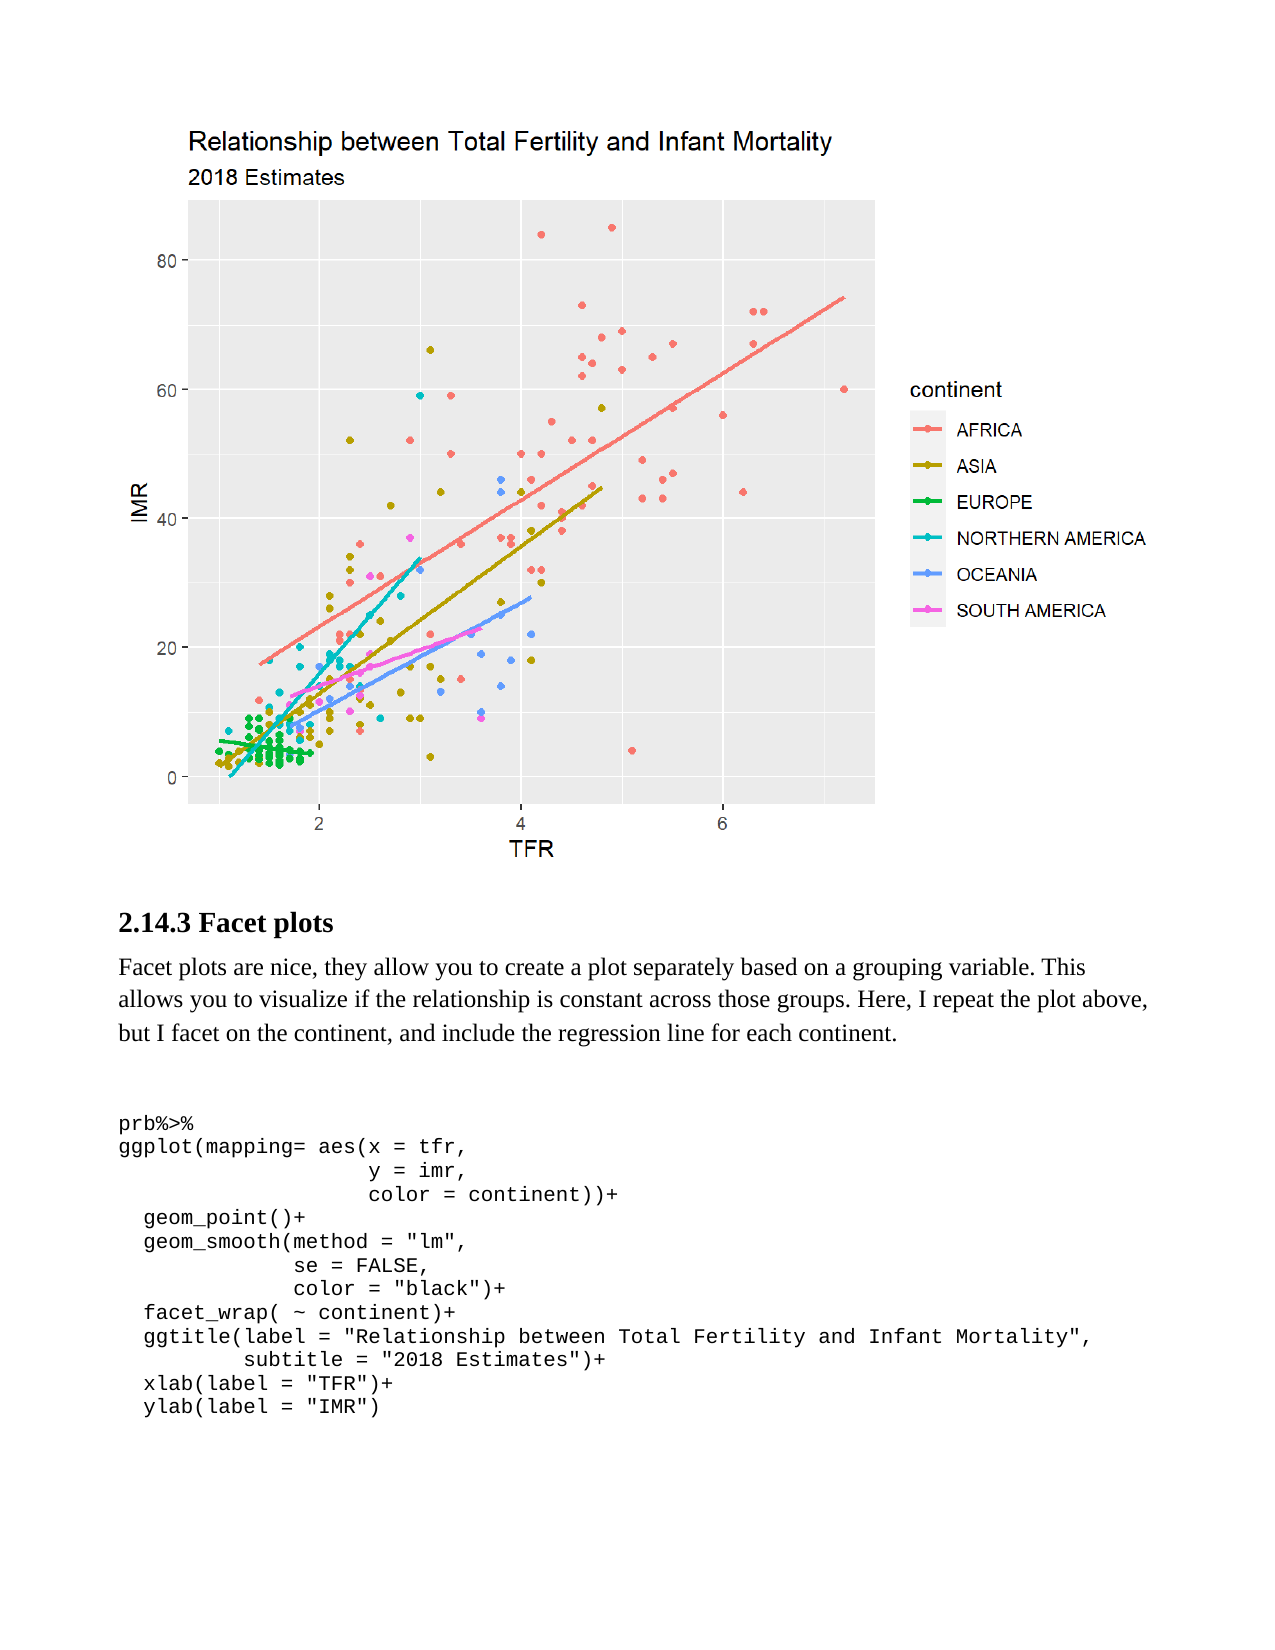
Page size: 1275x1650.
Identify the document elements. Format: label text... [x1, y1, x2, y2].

text subtitle = "2018 Estimates")+ [118, 1349, 1157, 1373]
text Facet plots are nice, they allow you to create a plot separately based on a grouping variable. This allows you to visualize if the relationship is constant across those groups. Here, I repeat the plot above, but I facet on the continent, and include the regression line for each continent. [118, 952, 1157, 1046]
picture [118, 118, 1169, 872]
text prb%>% [118, 1113, 1157, 1136]
text y = imr, [118, 1160, 1157, 1184]
text facet_wrap( ~ continent)+ [118, 1302, 1157, 1326]
text geom_smooth(method = "lm", [118, 1231, 1157, 1255]
text ggplot(mapping= aes(x = tfr, [118, 1136, 1157, 1160]
text geom_point()+ [118, 1207, 1157, 1231]
text ylab(label = "IMR") [118, 1397, 1157, 1420]
text ggtitle(label = "Relationship between Total Fertility and Infant Mortality", [118, 1326, 1157, 1349]
text xlab(label = "TFR")+ [118, 1373, 1157, 1397]
subtitle 2.14.3 Facet plots [118, 906, 1157, 939]
text color = "black")+ [118, 1278, 1157, 1302]
text se = FALSE, [118, 1255, 1157, 1278]
text color = continent))+ [118, 1184, 1157, 1207]
